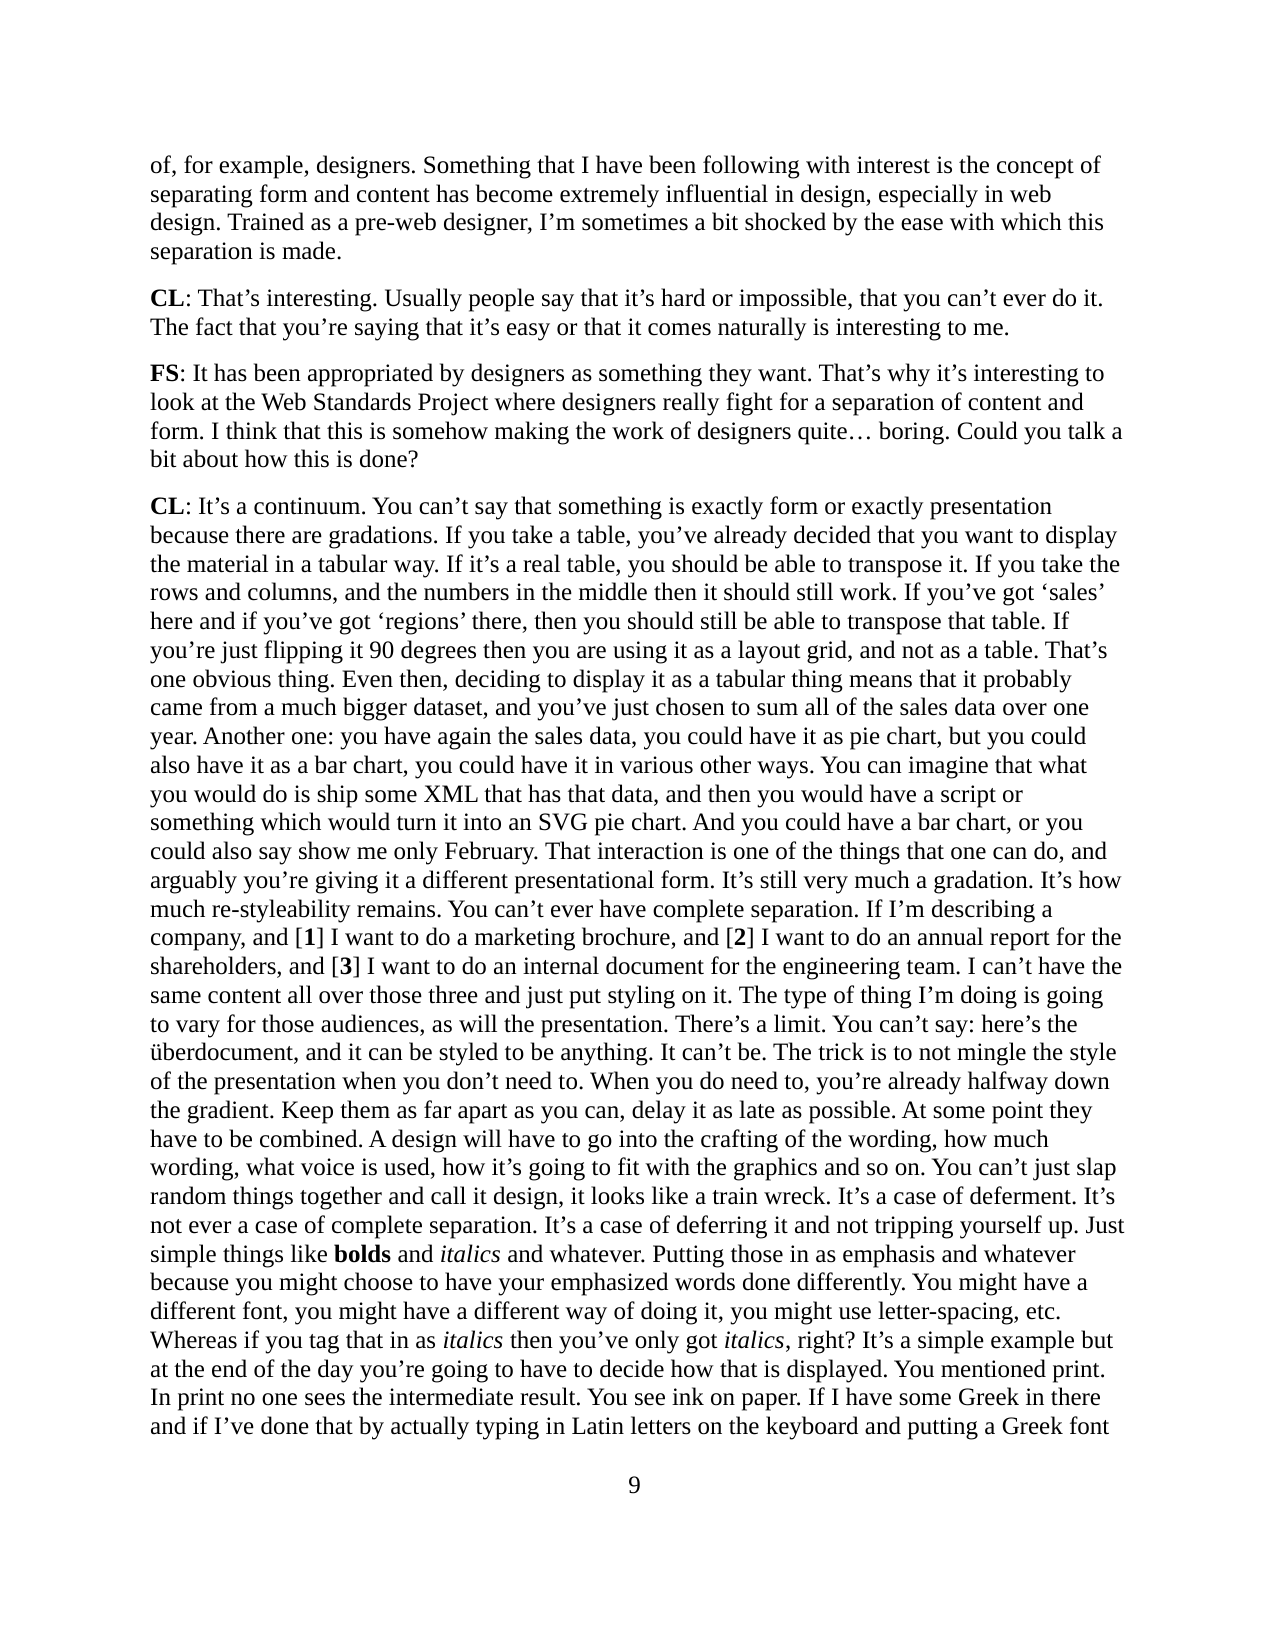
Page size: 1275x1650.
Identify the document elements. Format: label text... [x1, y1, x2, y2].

text CL: It’s a continuum. You can’t say that something is exactly form or exactly presentation because there are gradations. If you take a table, you’ve already decided that you want to display the material in a tabular way. If it’s a real table, you should be able to transpose it. If you take the rows and columns, and the numbers in the middle then it should still work. If you’ve got ‘sales’ here and if you’ve got ‘regions’ there, then you should still be able to transpose that table. If you’re just flipping it 90 degrees then you are using it as a layout grid, and not as a table. That’s one obvious thing. Even then, deciding to display it as a tabular thing means that it probably came from a much bigger dataset, and you’ve just chosen to sum all of the sales data over one year. Another one: you have again the sales data, you could have it as pie chart, but you could also have it as a bar chart, you could have it in various other ways. You can imagine that what you would do is ship some XML that has that data, and then you would have a script or something which would turn it into an SVG pie chart. And you could have a bar chart, or you could also say show me only February. That interaction is one of the things that one can do, and arguably you’re giving it a different presentational form. It’s still very much a gradation. It’s how much re-styleability remains. You can’t ever have complete separation. If I’m describing a company, and [1] I want to do a marketing brochure, and [2] I want to do an annual report for the shareholders, and [3] I want to do an internal document for the engineering team. I can’t have the same content all over those three and just put styling on it. The type of thing I’m doing is going to vary for those audiences, as will the presentation. There’s a limit. You can’t say: here’s the überdocument, and it can be styled to be anything. It can’t be. The trick is to not mingle the style of the presentation when you don’t need to. When you do need to, you’re already halfway down the gradient. Keep them as far apart as you can, delay it as late as possible. At some point they have to be combined. A design will have to go into the crafting of the wording, how much wording, what voice is used, how it’s going to fit with the graphics and so on. You can’t just slap random things together and call it design, it looks like a train wreck. It’s a case of deferment. It’s not ever a case of complete separation. It’s a case of deferring it and not tripping yourself up. Just simple things like bolds and italics and whatever. Putting those in as emphasis and whatever because you might choose to have your emphasized words done differently. You might have a different font, you might have a different way of doing it, you might use letter-spacing, etc. Whereas if you tag that in as italics then you’ve only got italics, right? It’s a simple example but at the end of the day you’re going to have to decide how that is displayed. You mentioned print. In print no one sees the intermediate result. You see ink on paper. If I have some Greek in there and if I’ve done that by actually typing in Latin letters on the keyboard and putting a Greek font [150, 491, 1125, 1440]
text of, for example, designers. Something that I have been following with interest is the concept of separating form and content has become extremely influential in design, especially in web design. Trained as a pre-web designer, I’m sometimes a bit shocked by the ease with which this separation is made. [150, 150, 1125, 265]
text CL: That’s interesting. Usually people say that it’s hard or impossible, that you can’t ever do it. The fact that you’re saying that it’s easy or that it comes naturally is interesting to me. [150, 283, 1125, 340]
text FS: It has been appropriated by designers as something they want. That’s why it’s interesting to look at the Web Standards Project where designers really fight for a separation of content and form. I think that this is somehow making the work of designers quite… boring. Could you talk a bit about how this is done? [150, 358, 1125, 473]
